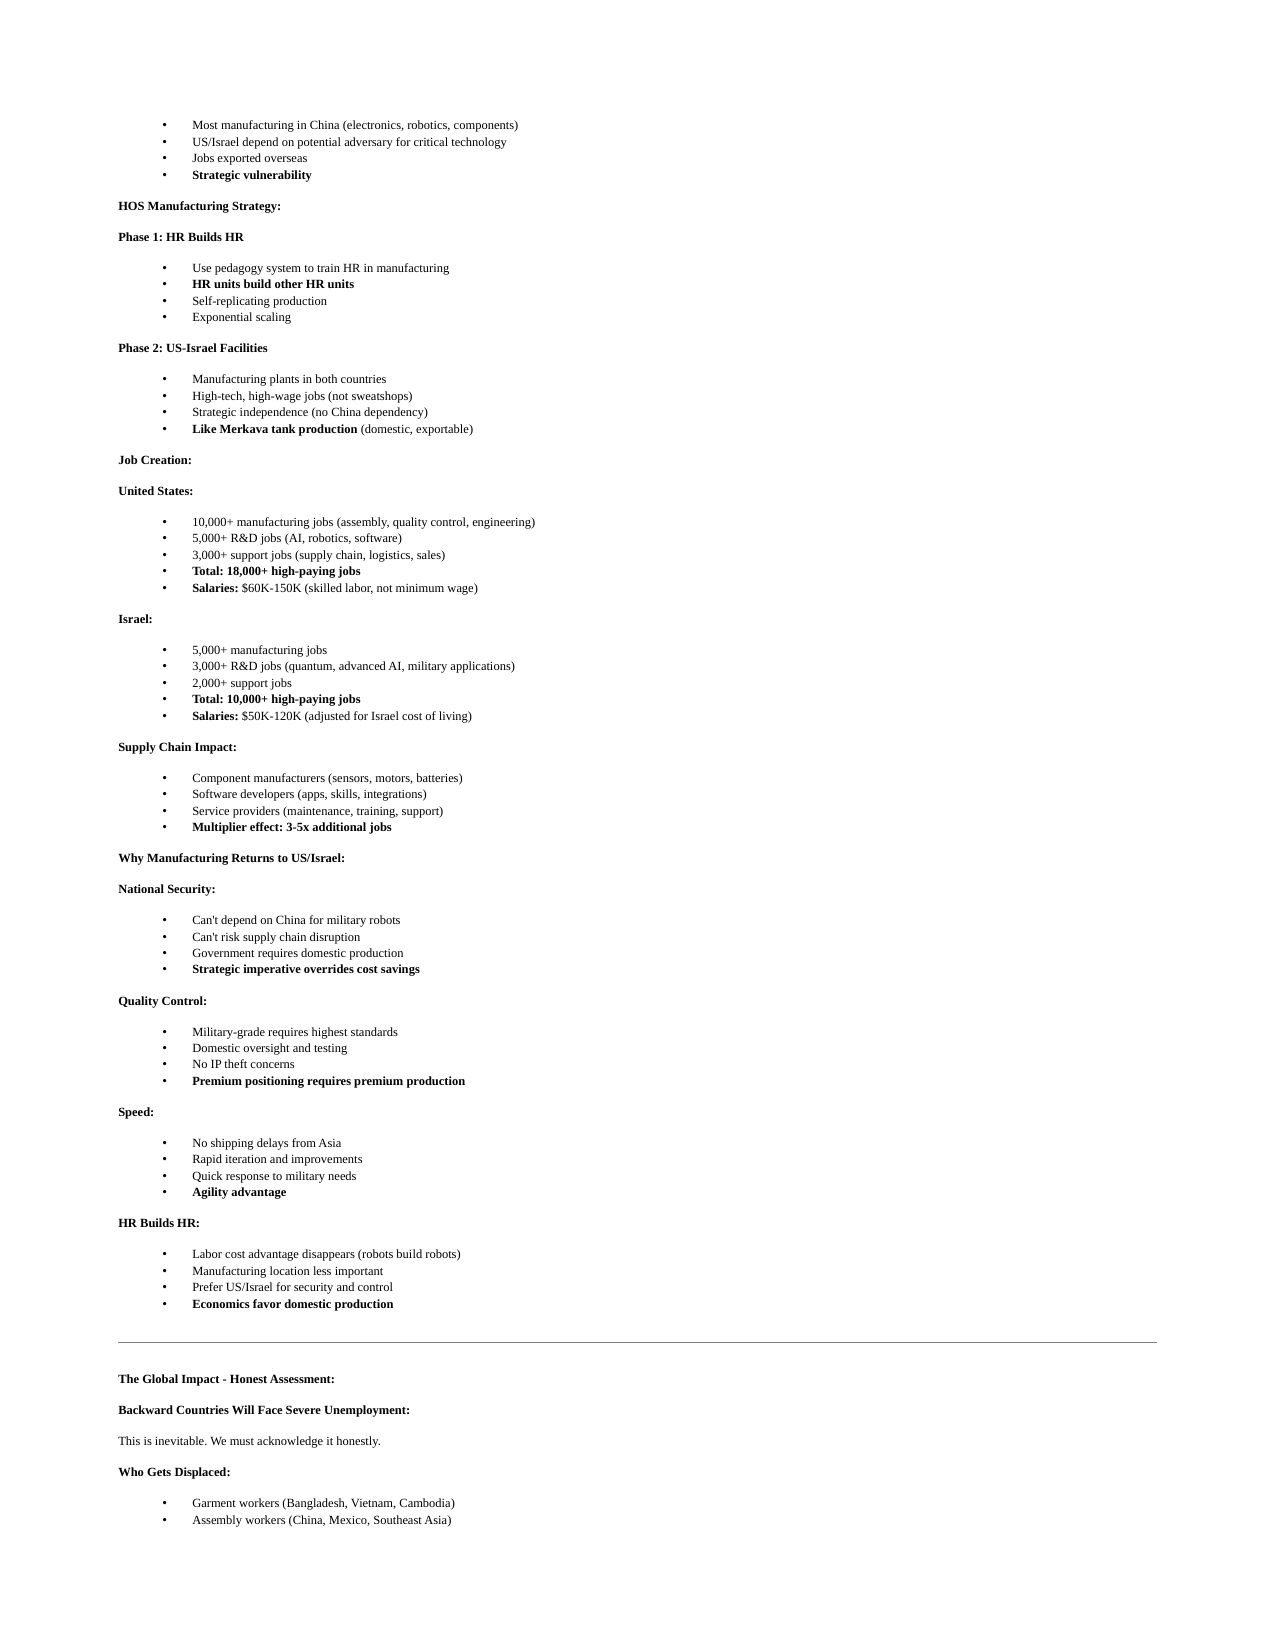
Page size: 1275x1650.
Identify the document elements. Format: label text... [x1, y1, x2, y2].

list Prefer US/Israel for security and control [162, 1280, 1157, 1294]
text The Global Impact - Honest Assessment: [118, 1372, 1157, 1386]
text Israel: [118, 611, 1157, 626]
list Strategic vulnerability [162, 167, 1157, 182]
list High-tech, high-wage jobs (not sweatshops) [162, 388, 1157, 403]
list Labor cost advantage disappears (robots build robots) [162, 1247, 1157, 1262]
list Premium positioning requires premium production [162, 1074, 1157, 1088]
list 5,000+ R&D jobs (AI, robotics, software) [162, 531, 1157, 545]
list Exponential scaling [162, 310, 1157, 324]
list Government requires domestic production [162, 946, 1157, 960]
list Quick response to military needs [162, 1169, 1157, 1183]
list 10,000+ manufacturing jobs (assembly, quality control, engineering) [162, 514, 1157, 529]
text United States: [118, 483, 1157, 498]
list Service providers (maintenance, training, support) [162, 803, 1157, 818]
list HR units build other HR units [162, 277, 1157, 291]
text Phase 1: HR Builds HR [118, 229, 1157, 244]
text National Security: [118, 882, 1157, 896]
list 3,000+ R&D jobs (quantum, advanced AI, military applications) [162, 659, 1157, 673]
list Salaries: $50K-120K (adjusted for Israel cost of living) [162, 708, 1157, 723]
list Software developers (apps, skills, integrations) [162, 787, 1157, 801]
list Assembly workers (China, Mexico, Southeast Asia) [162, 1513, 1157, 1527]
list Strategic imperative overrides cost savings [162, 962, 1157, 977]
list No shipping delays from Asia [162, 1136, 1157, 1150]
list Self-replicating production [162, 293, 1157, 308]
list No IP theft concerns [162, 1057, 1157, 1072]
list US/Israel depend on potential adversary for critical technology [162, 134, 1157, 149]
list Military-grade requires highest standards [162, 1024, 1157, 1039]
text Backward Countries Will Face Severe Unemployment: [118, 1403, 1157, 1417]
list 5,000+ manufacturing jobs [162, 642, 1157, 657]
list Total: 18,000+ high-paying jobs [162, 564, 1157, 578]
list Multiplier effect: 3-5x additional jobs [162, 820, 1157, 834]
list Most manufacturing in China (electronics, robotics, components) [162, 118, 1157, 132]
list Garment workers (Bangladesh, Vietnam, Cambodia) [162, 1496, 1157, 1511]
list Rapid iteration and improvements [162, 1152, 1157, 1167]
list 3,000+ support jobs (supply chain, logistics, sales) [162, 547, 1157, 562]
list Economics favor domestic production [162, 1297, 1157, 1311]
text HOS Manufacturing Strategy: [118, 198, 1157, 213]
list Agility advantage [162, 1185, 1157, 1199]
list Salaries: $60K-150K (skilled labor, not minimum wage) [162, 580, 1157, 595]
list Like Merkava tank production (domestic, exportable) [162, 421, 1157, 436]
list Jobs exported overseas [162, 151, 1157, 165]
text Job Creation: [118, 452, 1157, 467]
text Who Gets Displaced: [118, 1465, 1157, 1479]
list Domestic oversight and testing [162, 1041, 1157, 1055]
list 2,000+ support jobs [162, 675, 1157, 690]
text Phase 2: US-Israel Facilities [118, 341, 1157, 355]
text This is inevitable. We must acknowledge it honestly. [118, 1434, 1157, 1448]
list Strategic independence (no China dependency) [162, 405, 1157, 419]
list Can't risk supply chain disruption [162, 929, 1157, 944]
list Manufacturing location less important [162, 1264, 1157, 1278]
text HR Builds HR: [118, 1216, 1157, 1231]
list Total: 10,000+ high-paying jobs [162, 692, 1157, 706]
list Use pedagogy system to train HR in manufacturing [162, 261, 1157, 275]
text Supply Chain Impact: [118, 739, 1157, 754]
list Component manufacturers (sensors, motors, batteries) [162, 770, 1157, 785]
list Can't depend on China for military robots [162, 913, 1157, 927]
text Speed: [118, 1105, 1157, 1119]
list Manufacturing plants in both countries [162, 372, 1157, 386]
text Quality Control: [118, 993, 1157, 1008]
text Why Manufacturing Returns to US/Israel: [118, 851, 1157, 865]
